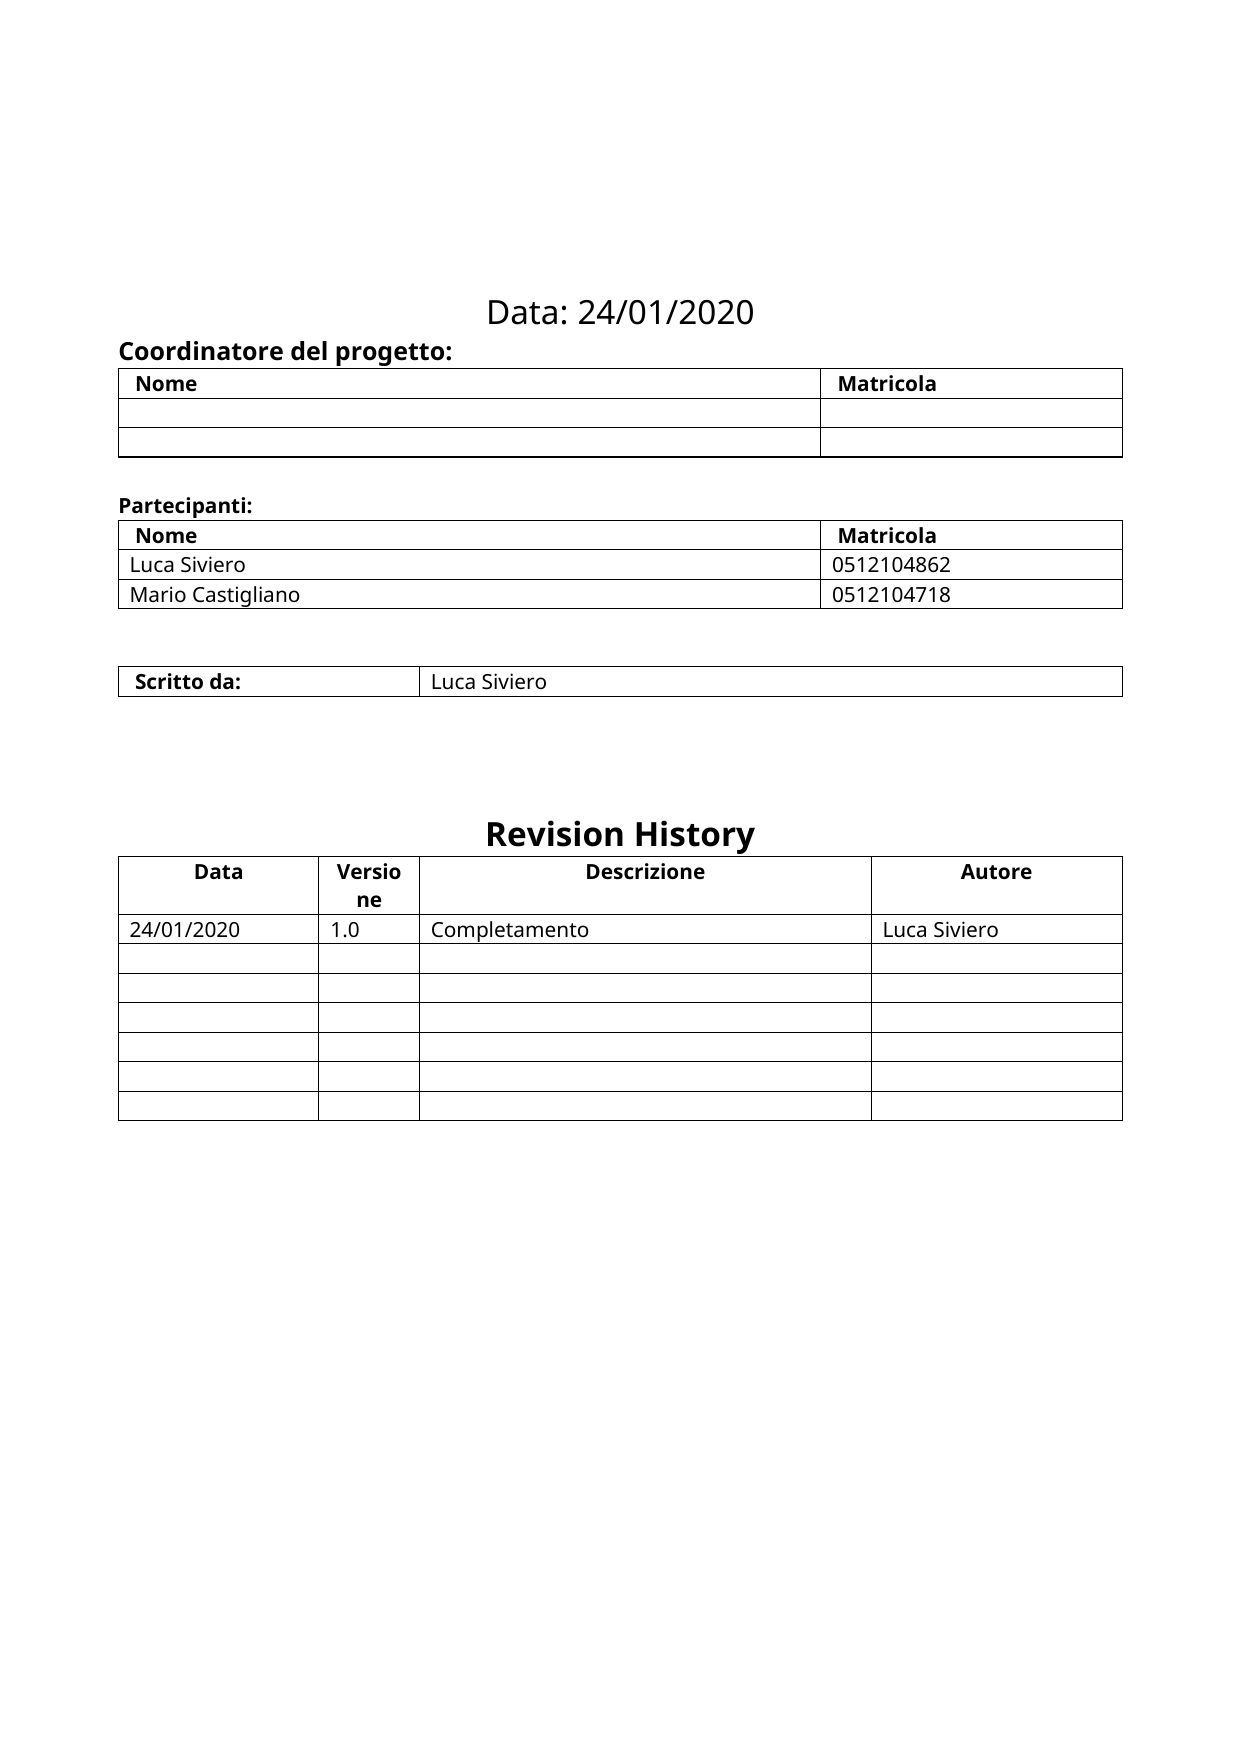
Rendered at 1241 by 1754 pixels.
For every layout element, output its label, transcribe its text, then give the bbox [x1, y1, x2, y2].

table_cell [119, 399, 820, 427]
table_header Matricola [821, 369, 1122, 397]
table_cell [821, 428, 1122, 456]
table_cell [420, 1033, 871, 1061]
table_header Nome [119, 369, 820, 397]
table_header Matricola [821, 521, 1122, 549]
table_cell [319, 1003, 419, 1032]
table_cell Mario Castigliano [119, 580, 820, 608]
table_cell [319, 1062, 419, 1091]
table_header Versione [319, 857, 419, 914]
text Coordinatore del progetto: [118, 334, 1122, 368]
table_cell [119, 974, 318, 1002]
table_cell [872, 1003, 1122, 1032]
table_header Scritto da: [119, 667, 419, 696]
table_cell [119, 1092, 318, 1120]
table_header Descrizione [420, 857, 871, 914]
table_header Data [119, 857, 318, 914]
table_cell [319, 1092, 419, 1120]
table_cell [319, 1033, 419, 1061]
table_cell [119, 1003, 318, 1032]
table_cell 0512104862 [821, 550, 1122, 579]
table_cell 1.0 [319, 915, 419, 943]
table_cell [420, 1062, 871, 1091]
table_cell [872, 944, 1122, 973]
text Revision History [118, 811, 1122, 856]
table_cell [872, 974, 1122, 1002]
table_cell 0512104718 [821, 580, 1122, 608]
table_cell [119, 1062, 318, 1091]
table_cell [119, 1033, 318, 1061]
table_cell [319, 944, 419, 973]
table_cell 24/01/2020 [119, 915, 318, 943]
table_cell [420, 944, 871, 973]
text Partecipanti: [118, 491, 1122, 520]
table_cell [420, 974, 871, 1002]
table_cell [119, 944, 318, 973]
table_header Nome [119, 521, 820, 549]
table_cell [872, 1062, 1122, 1091]
table_header Autore [872, 857, 1122, 914]
table_cell Completamento [420, 915, 871, 943]
table_header Luca Siviero [420, 667, 1122, 696]
text Data: 24/01/2020 [118, 288, 1122, 334]
table_cell Luca Siviero [119, 550, 820, 579]
table_cell [821, 399, 1122, 427]
table_cell Luca Siviero [872, 915, 1122, 943]
table_cell [872, 1033, 1122, 1061]
table_cell [420, 1092, 871, 1120]
table_cell [319, 974, 419, 1002]
table_cell [119, 428, 820, 456]
table_cell [872, 1092, 1122, 1120]
table_cell [420, 1003, 871, 1032]
